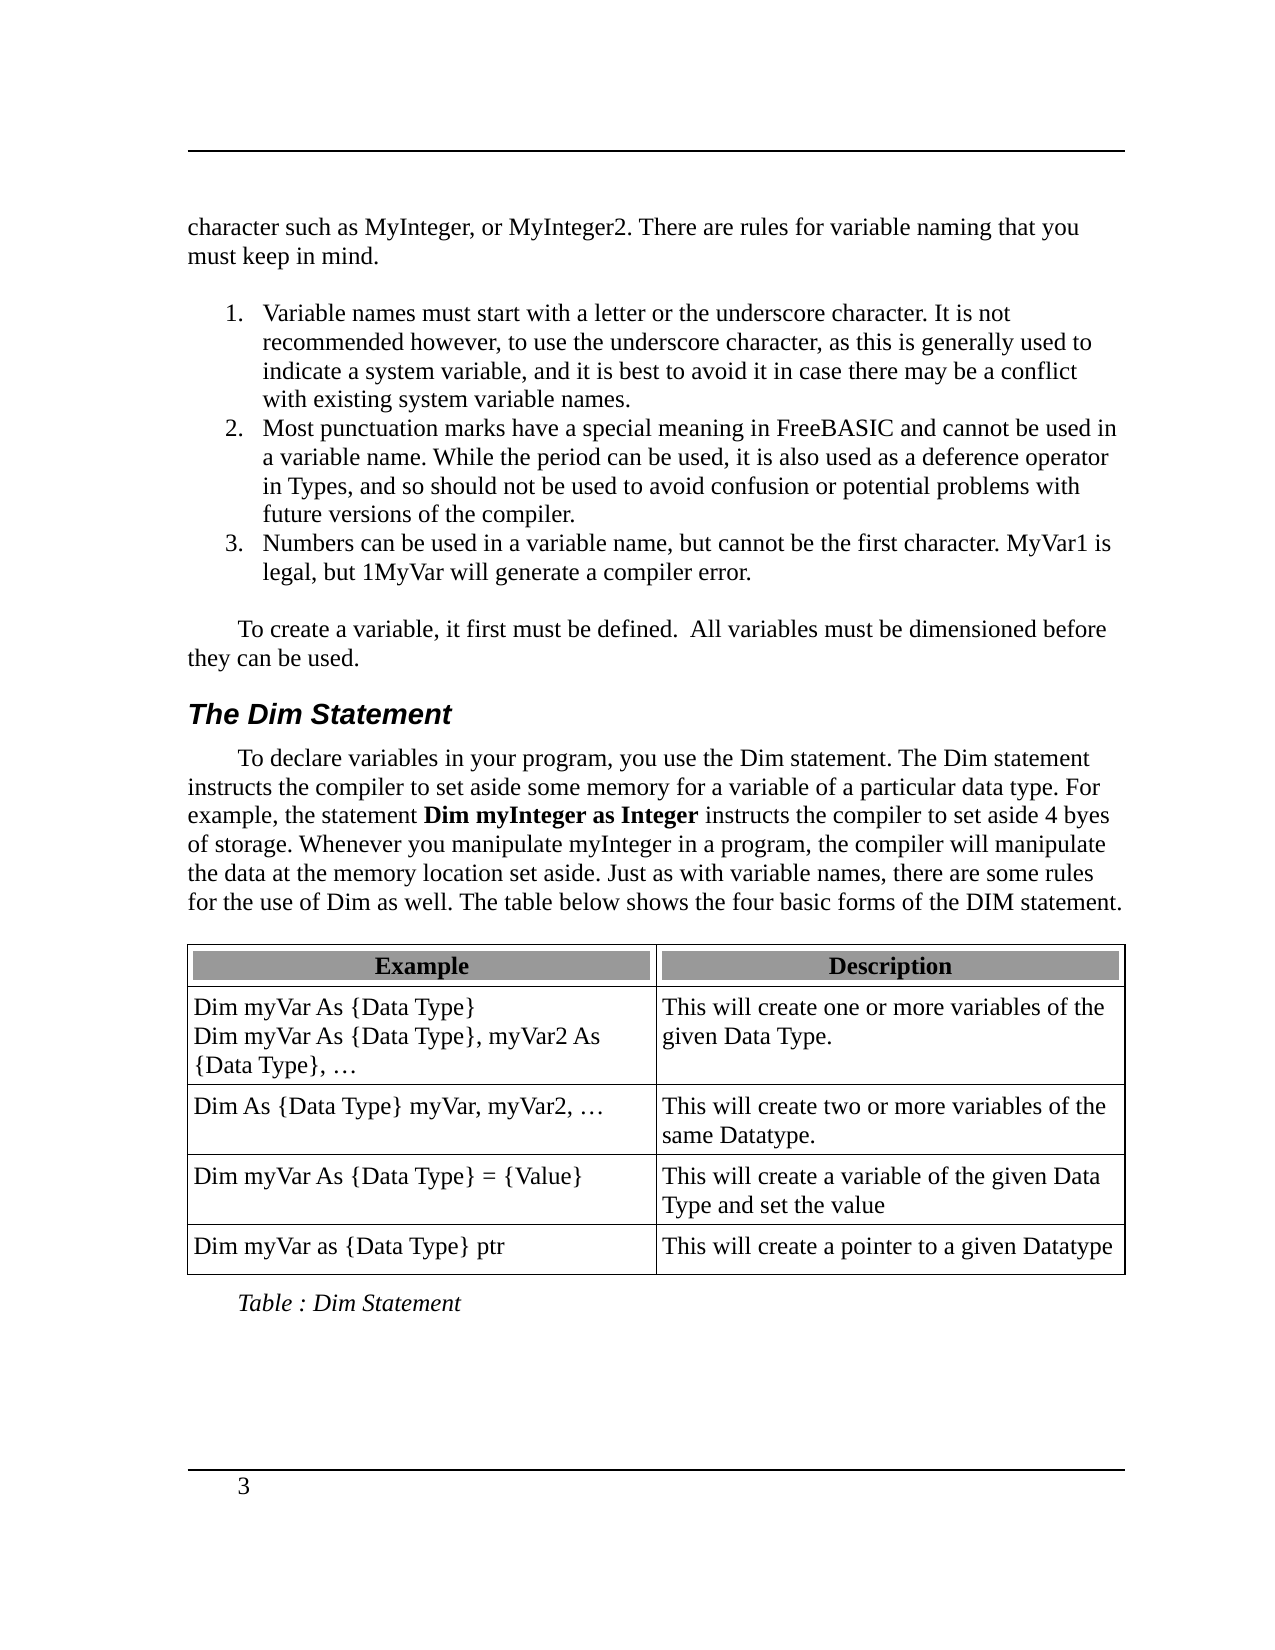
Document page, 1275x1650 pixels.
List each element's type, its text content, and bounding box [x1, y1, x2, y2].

text To declare variables in your program, you use the Dim statement. The Dim statement instructs the compiler to set aside some memory for a variable of a particular data type. For example, the statement Dim myInteger as Integer instructs the compiler to set aside 4 byes of storage. Whenever you manipulate myInteger in a program, the compiler will manipulate the data at the memory location set aside. Just as with variable names, there are some rules for the use of Dim as well. The table below shows the four basic forms of the DIM statement. [187, 743, 1125, 916]
table_cell Dim As {Data Type} myVar, myVar2, … [188, 1085, 656, 1154]
table_cell Dim myVar As {Data Type} = {Value} [188, 1155, 656, 1224]
table_cell This will create a variable of the given Data Type and set the value [657, 1155, 1124, 1224]
table_cell Dim myVar as {Data Type} ptr [188, 1225, 656, 1274]
list Most punctuation marks have a special meaning in FreeBASIC and cannot be used in a variable name. While the period can be used, it is also used as a deference operator in Types, and so should not be used to avoid confusion or potential problems with future versions of the compiler. [225, 413, 1125, 528]
table_header Example [188, 945, 656, 986]
list Variable names must start with a letter or the underscore character. It is not recommended however, to use the underscore character, as this is generally used to indicate a system variable, and it is best to avoid it in case there may be a conflict with existing system variable names. [225, 298, 1125, 413]
table_cell This will create two or more variables of the same Datatype. [657, 1085, 1124, 1154]
table_cell This will create one or more variables of the given Data Type. [657, 987, 1124, 1084]
table_header Description [657, 945, 1124, 986]
text To create a variable, it first must be defined. All variables must be dimensioned before they can be used. [187, 614, 1125, 672]
subtitle The Dim Statement [187, 697, 1125, 731]
table_cell This will create a pointer to a given Datatype [657, 1225, 1124, 1274]
text character such as MyInteger, or MyInteger2. There are rules for variable naming that you must keep in mind. [187, 212, 1125, 269]
table_cell Dim myVar As {Data Type} Dim myVar As {Data Type}, myVar2 As {Data Type}, … [188, 987, 656, 1084]
list Numbers can be used in a variable name, but cannot be the first character. MyVar1 is legal, but 1MyVar will generate a compiler error. [225, 528, 1125, 586]
text Table : Dim Statement [187, 1288, 1125, 1317]
